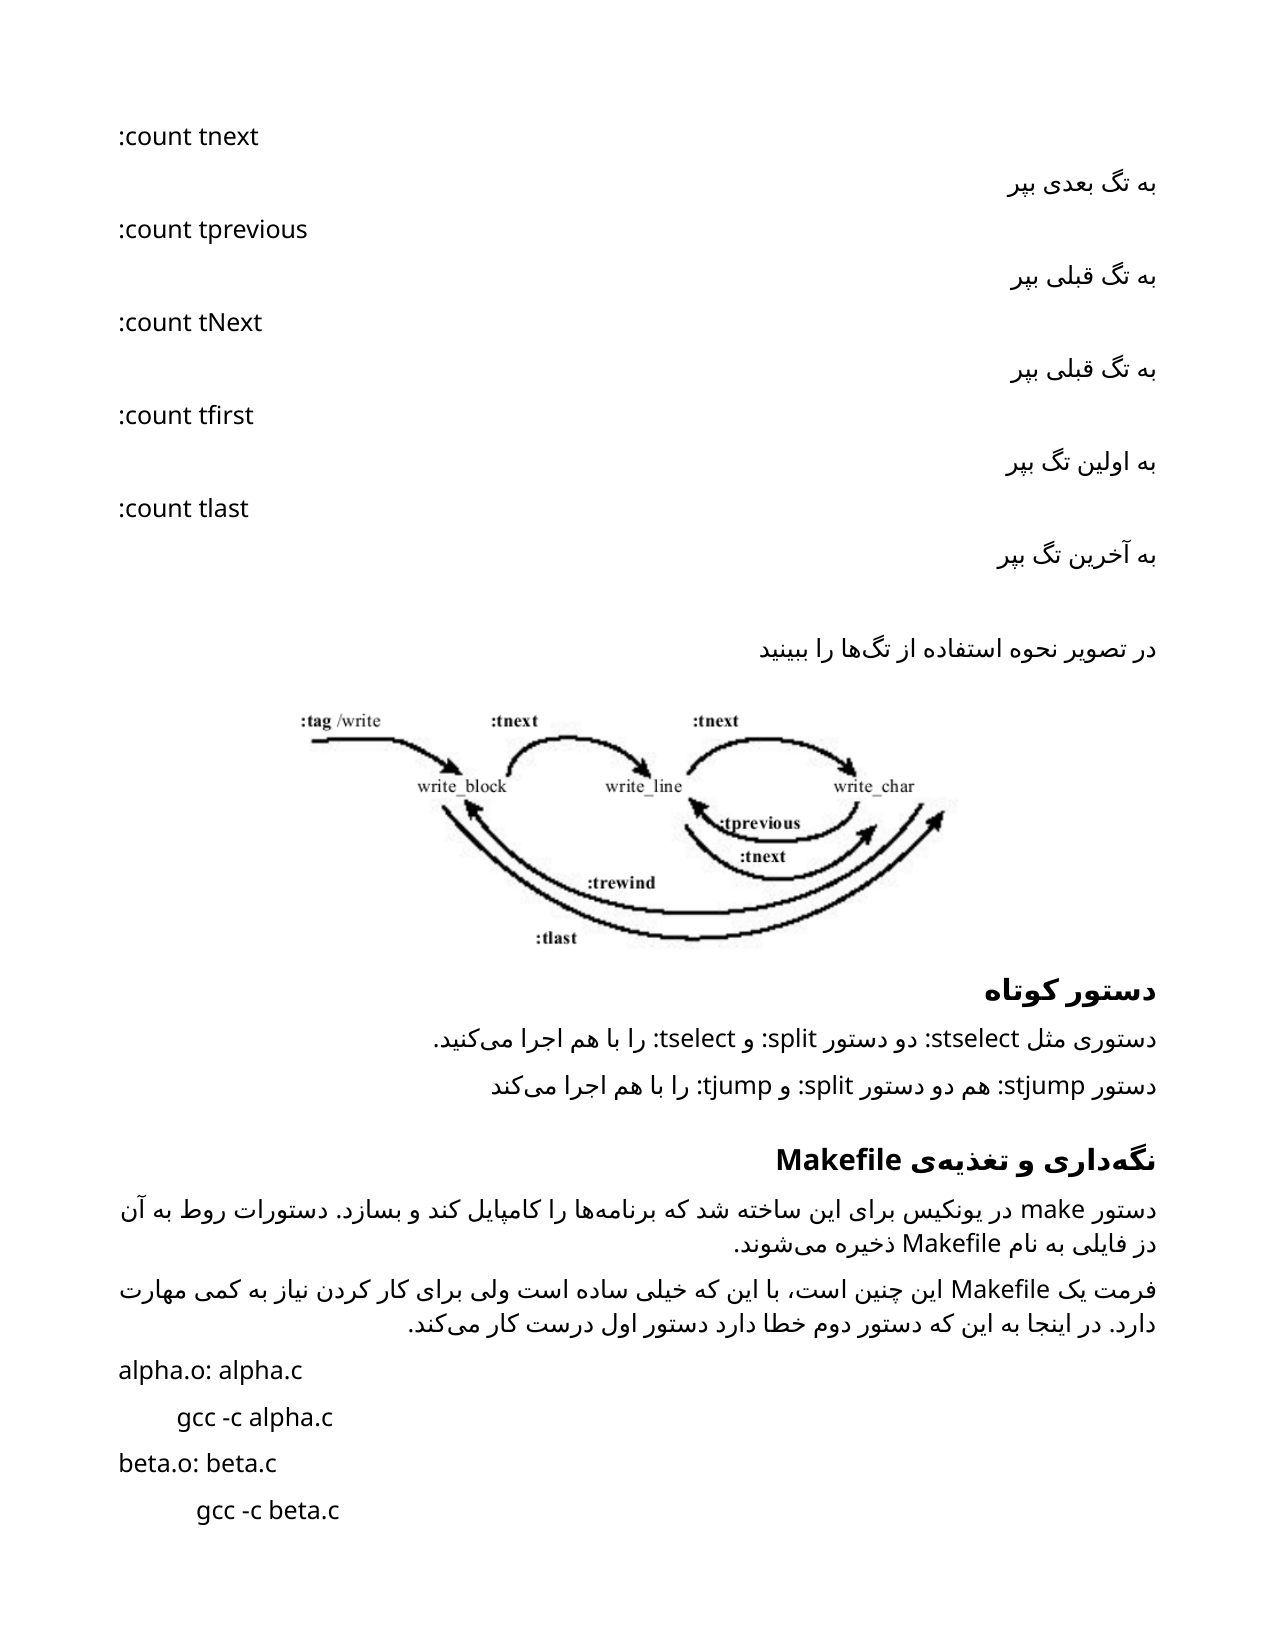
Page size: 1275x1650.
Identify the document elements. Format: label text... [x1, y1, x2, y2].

text :count tnext [118, 118, 1157, 152]
text فرمت یک Makefile این چنین است، با این که خیلی ساده است ولی برای کار کردن نیاز به کمی مهارت دارد. در اینجا به این که دستور دوم خطا دارد دستور اول درست کار می‌کند. [118, 1272, 1157, 1340]
text دستوری مثل stselect: دو دستور split: و tselect: را با هم اجرا می‌کنید. [118, 1021, 1157, 1055]
text دستور stjump: هم دو دستور split: و tjump: را با هم اجرا می‌کند [118, 1068, 1157, 1102]
text به آخرین تگ بپر [118, 537, 1157, 571]
text دستور make در یونکیس برای این ساخته شد که برنامه‌ها را کامپایل کند و بسازد. دستورات روط به آن دز فایلی به نام Makefile ذخیره می‌شوند. [118, 1191, 1157, 1259]
text به تگ بعدی بپر [118, 165, 1157, 199]
picture [274, 676, 1001, 969]
text به تگ قبلی بپر [118, 351, 1157, 385]
subtitle نگه‌داری و تغذیه‌ی Makefile [118, 1139, 1157, 1179]
text :count tprevious [118, 211, 1157, 245]
text :count tlast [118, 491, 1157, 525]
text beta.o: beta.c [118, 1446, 1157, 1480]
text به تگ قبلی بپر [118, 258, 1157, 292]
text gcc -c alpha.c [118, 1399, 1157, 1433]
text در تصویر نحوه استفاده از تگ‌ها را ببینید [118, 630, 1157, 664]
text gcc -c beta.c [118, 1492, 1157, 1526]
text :count tNext [118, 304, 1157, 338]
text به اولین تگ بپر [118, 444, 1157, 478]
subtitle دستور کوتاه [118, 702, 1157, 1008]
text :count tfirst [118, 397, 1157, 432]
text alpha.o: alpha.c [118, 1353, 1157, 1387]
